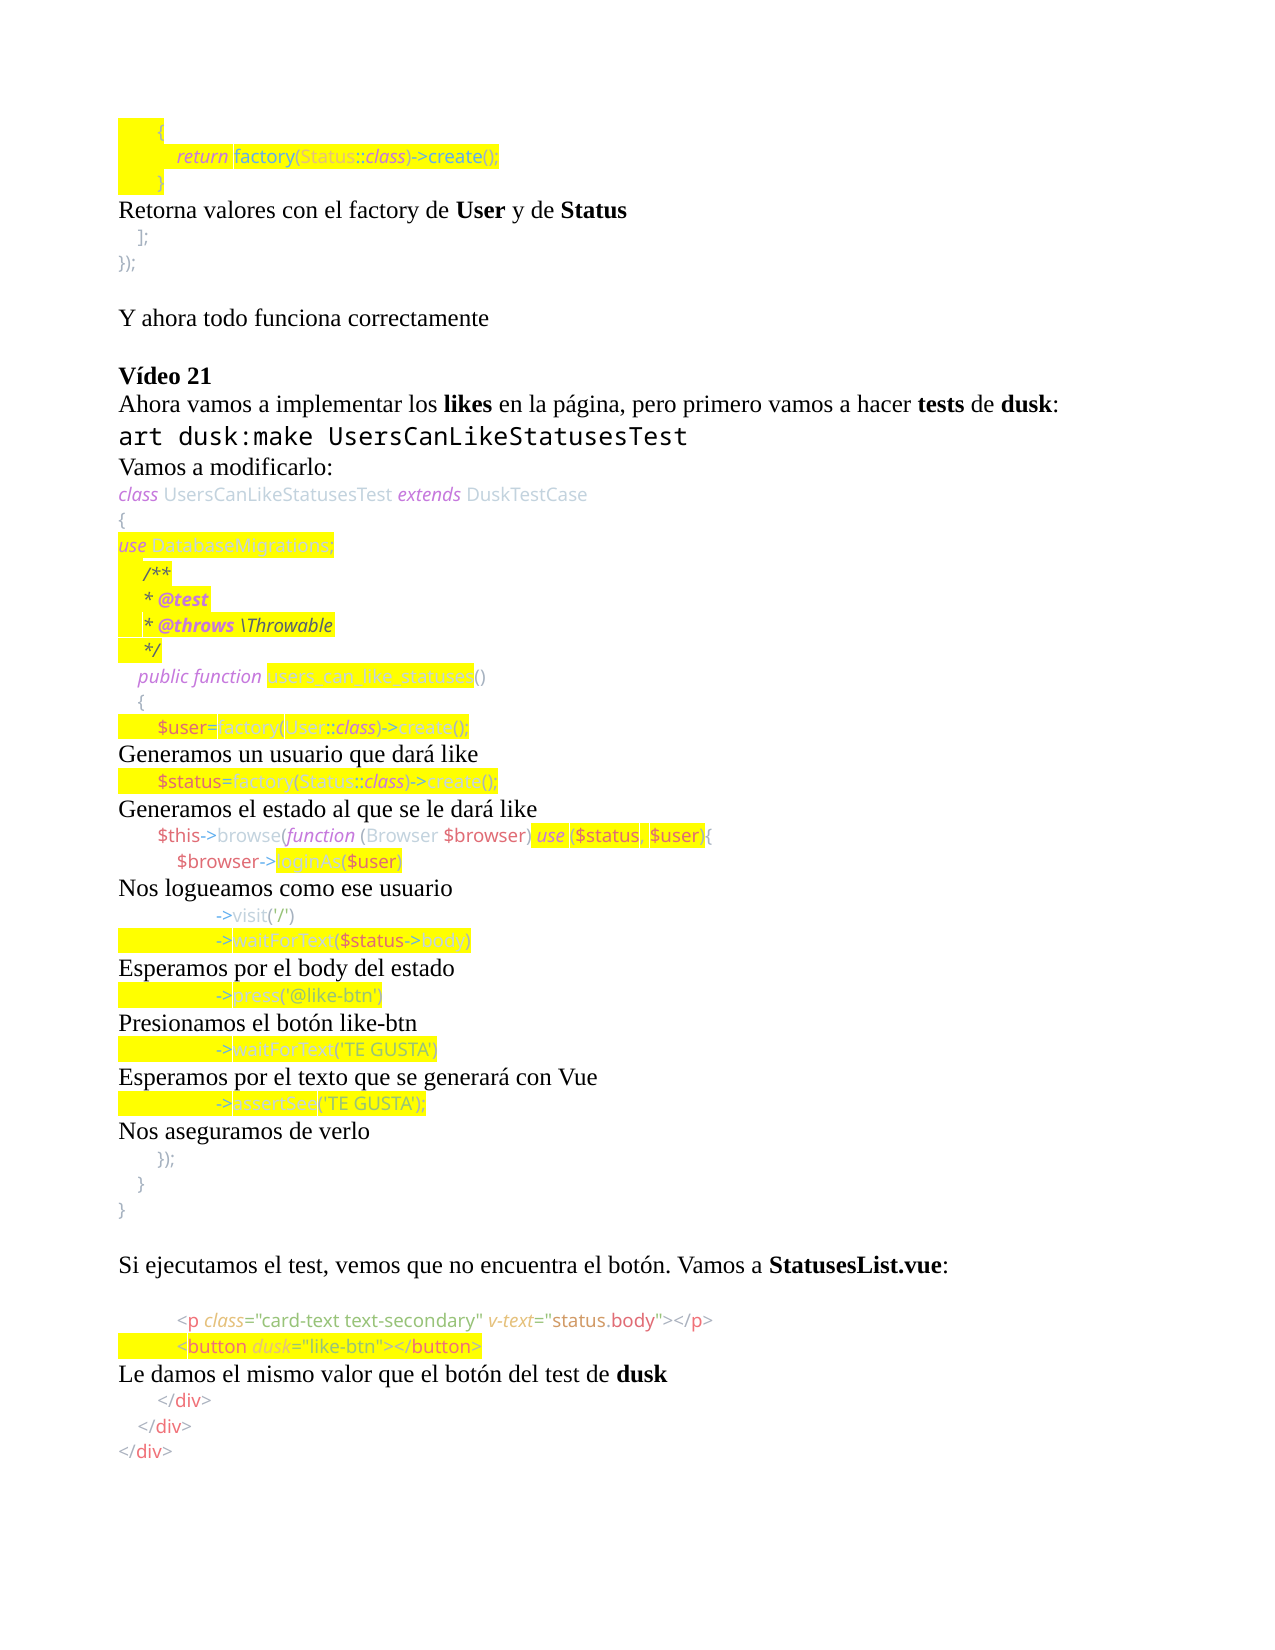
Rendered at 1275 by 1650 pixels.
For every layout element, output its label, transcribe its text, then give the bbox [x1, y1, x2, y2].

text Vídeo 21 [118, 361, 1157, 389]
text Retorna valores con el factory de User y de Status ]; }); [118, 195, 1157, 274]
text art dusk:make UsersCanLikeStatusesTest Vamos a modificarlo: [118, 418, 1157, 481]
text $status=factory(Status::class)->create(); Generamos el estado al que se le dará like [118, 768, 1157, 822]
text ->press('@like-btn') Presionamos el botón like-btn [118, 982, 1157, 1036]
text { return factory(Status::class)->create(); } [118, 118, 1157, 195]
text <p class="card-text text-secondary" v-text="status.body"></p> <button dusk="like-btn"></button> [118, 1279, 1157, 1359]
text Si ejecutamos el test, vemos que no encuentra el botón. Vamos a StatusesList.vue: [118, 1250, 1157, 1279]
text class UsersCanLikeStatusesTest extends DuskTestCase { use DatabaseMigrations; /** * @test * @throws \Throwable */ public function users_can_like_statuses() { $user=factory(User::class)->create(); Generamos un usuario que dará like [118, 481, 1157, 768]
text Nos logueamos como ese usuario ->visit('/') ->waitForText($status->body) Esperamos por el body del estado [118, 873, 1157, 982]
text Le damos el mismo valor que el botón del test de dusk </div> </div> </div> [118, 1359, 1157, 1464]
text $this->browse(function (Browser $browser) use ($status, $user){ $browser->loginAs($user) [118, 822, 1157, 873]
text ->waitForText('TE GUSTA') Esperamos por el texto que se generará con Vue [118, 1036, 1157, 1091]
text Ahora vamos a implementar los likes en la página, pero primero vamos a hacer tests de dusk: [118, 389, 1157, 418]
text ->assertSee('TE GUSTA'); Nos aseguramos de verlo [118, 1091, 1157, 1145]
text }); } } [118, 1145, 1157, 1250]
text Y ahora todo funciona correctamente [118, 303, 1157, 332]
